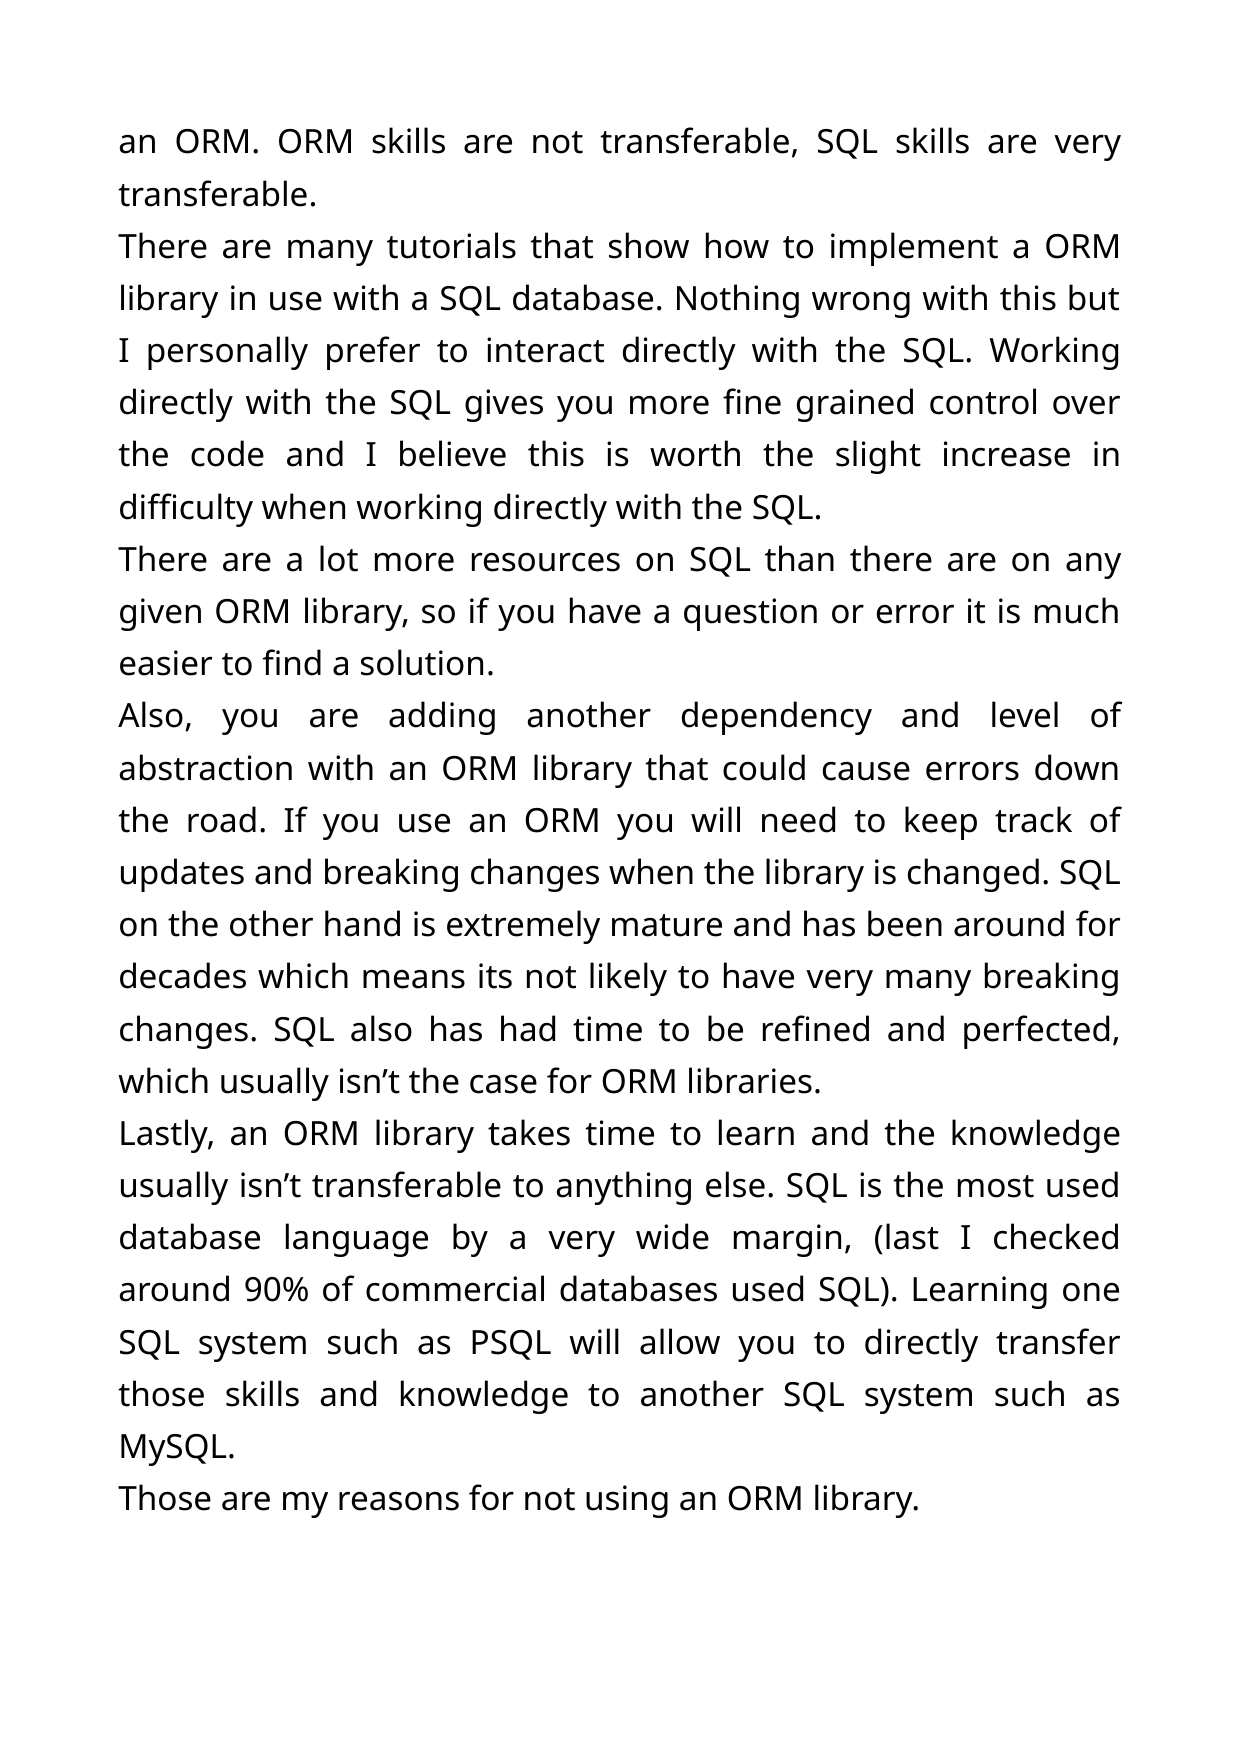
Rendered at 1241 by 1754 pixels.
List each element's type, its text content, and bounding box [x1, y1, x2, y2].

text There are a lot more resources on SQL than there are on any given ORM library, so if you have a question or error it is much easier to find a solution. [118, 536, 1122, 685]
text Also, you are adding another dependency and level of abstraction with an ORM library that could cause errors down the road. If you use an ORM you will need to keep track of updates and breaking changes when the library is changed. SQL on the other hand is extremely mature and has been around for decades which means its not likely to have very many breaking changes. SQL also has had time to be refined and perfected, which usually isn’t the case for ORM libraries. [118, 692, 1122, 1103]
text Those are my reasons for not using an ORM library. [118, 1475, 1122, 1520]
text an ORM. ORM skills are not transferable, SQL skills are very transferable. [118, 118, 1122, 216]
text Lastly, an ORM library takes time to learn and the knowledge usually isn’t transferable to anything else. SQL is the most used database language by a very wide margin, (last I checked around 90% of commercial databases used SQL). Learning one SQL system such as PSQL will allow you to directly transfer those skills and knowledge to another SQL system such as MySQL. [118, 1110, 1122, 1468]
text There are many tutorials that show how to implement a ORM library in use with a SQL database. Nothing wrong with this but I personally prefer to interact directly with the SQL. Working directly with the SQL gives you more fine grained control over the code and I believe this is worth the slight increase in difficulty when working directly with the SQL. [118, 222, 1122, 529]
